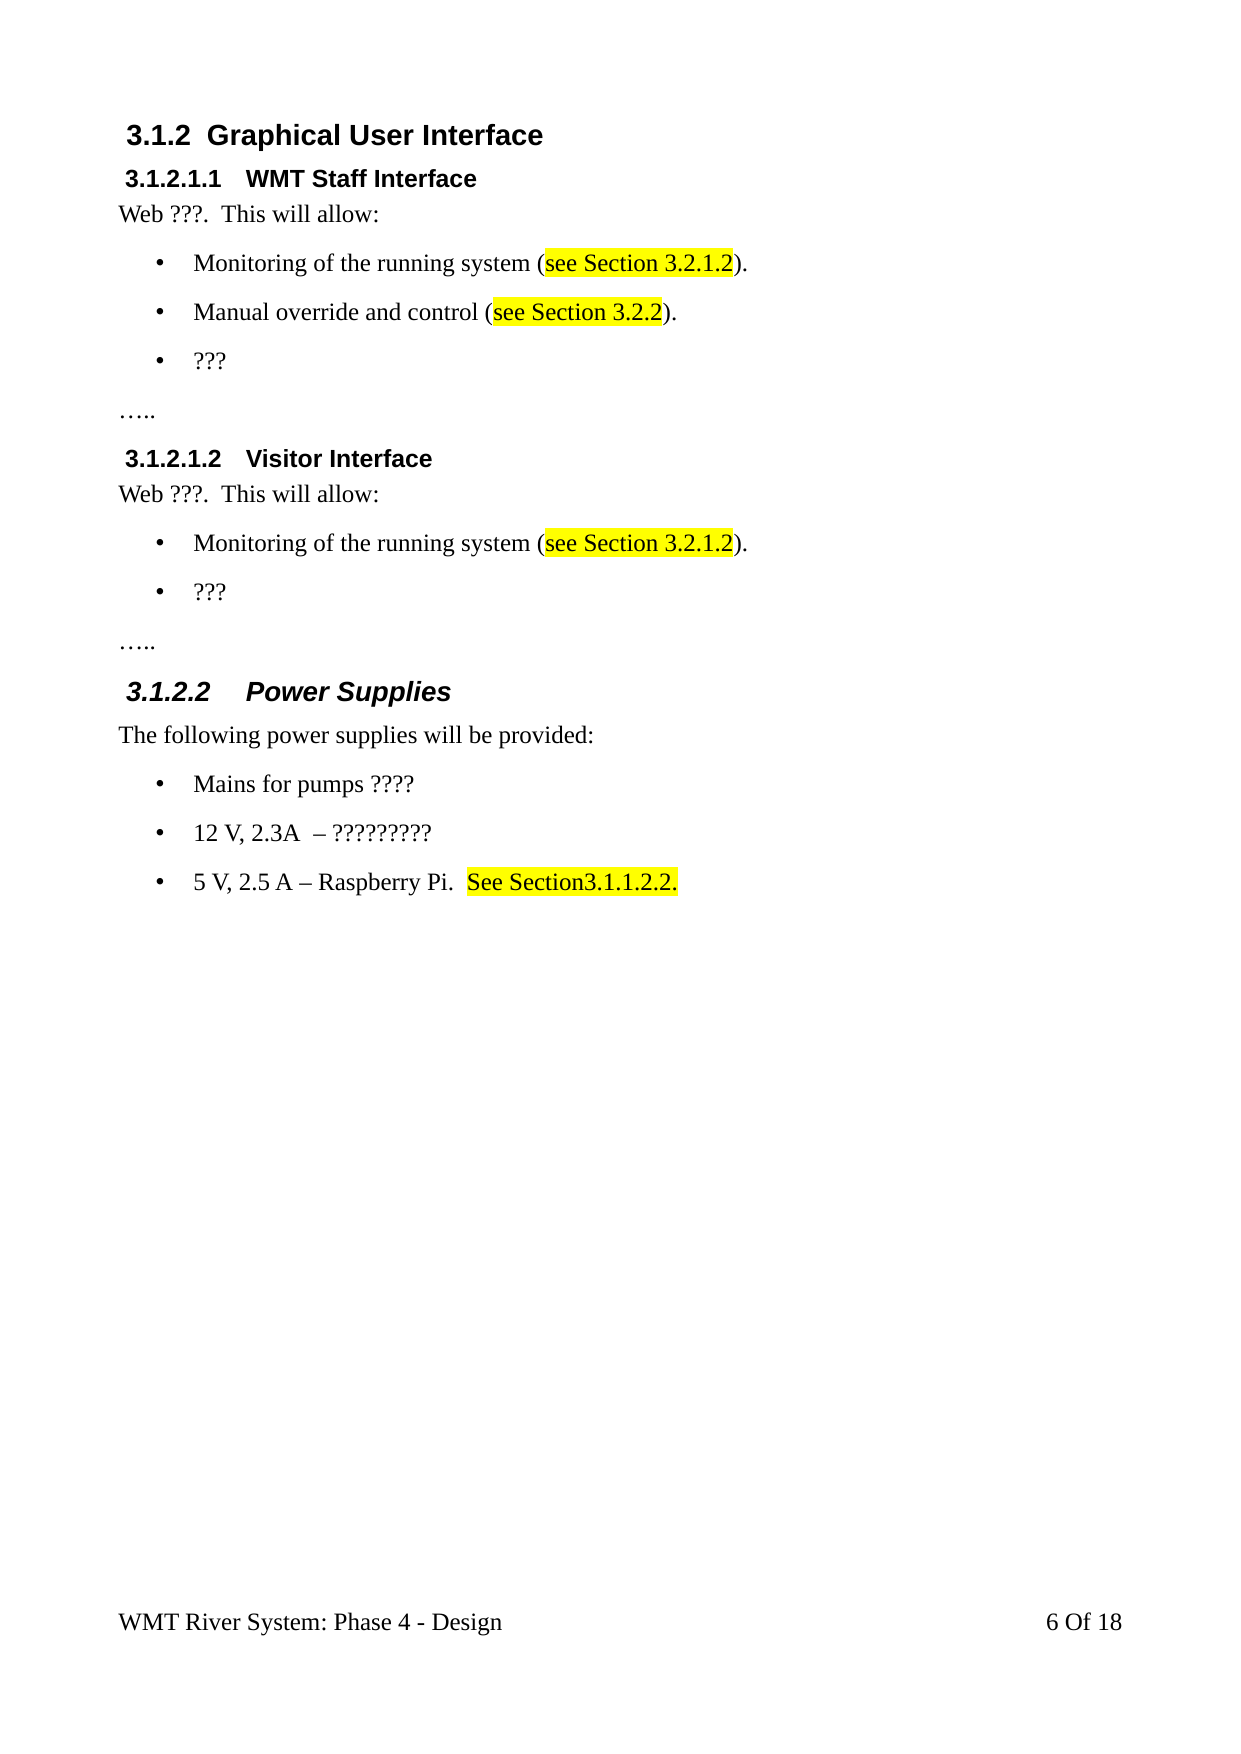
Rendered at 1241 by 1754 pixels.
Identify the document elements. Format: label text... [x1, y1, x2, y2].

list Mains for pumps ???? [156, 769, 1122, 797]
list ??? [156, 346, 1122, 375]
list 5 V, 2.5 A – Raspberry Pi. See Section3.1.1.2.2. [156, 867, 1122, 896]
list Monitoring of the running system (see Section 3.2.1.2). [156, 248, 1122, 277]
subtitle Visitor Interface [118, 444, 1122, 473]
list Manual override and control (see Section 3.2.2). [156, 297, 1122, 326]
list ??? [156, 577, 1122, 606]
list Monitoring of the running system (see Section 3.2.1.2). [156, 528, 1122, 557]
text ….. [118, 395, 1122, 424]
subtitle Power Supplies [118, 675, 1122, 707]
text Web ???. This will allow: [118, 199, 1122, 228]
list 12 V, 2.3A – ????????? [156, 818, 1122, 847]
subtitle Graphical User Interface [118, 118, 1122, 152]
subtitle WMT Staff Interface [118, 164, 1122, 193]
text Web ???. This will allow: [118, 479, 1122, 508]
text ….. [118, 626, 1122, 655]
text The following power supplies will be provided: [118, 720, 1122, 748]
